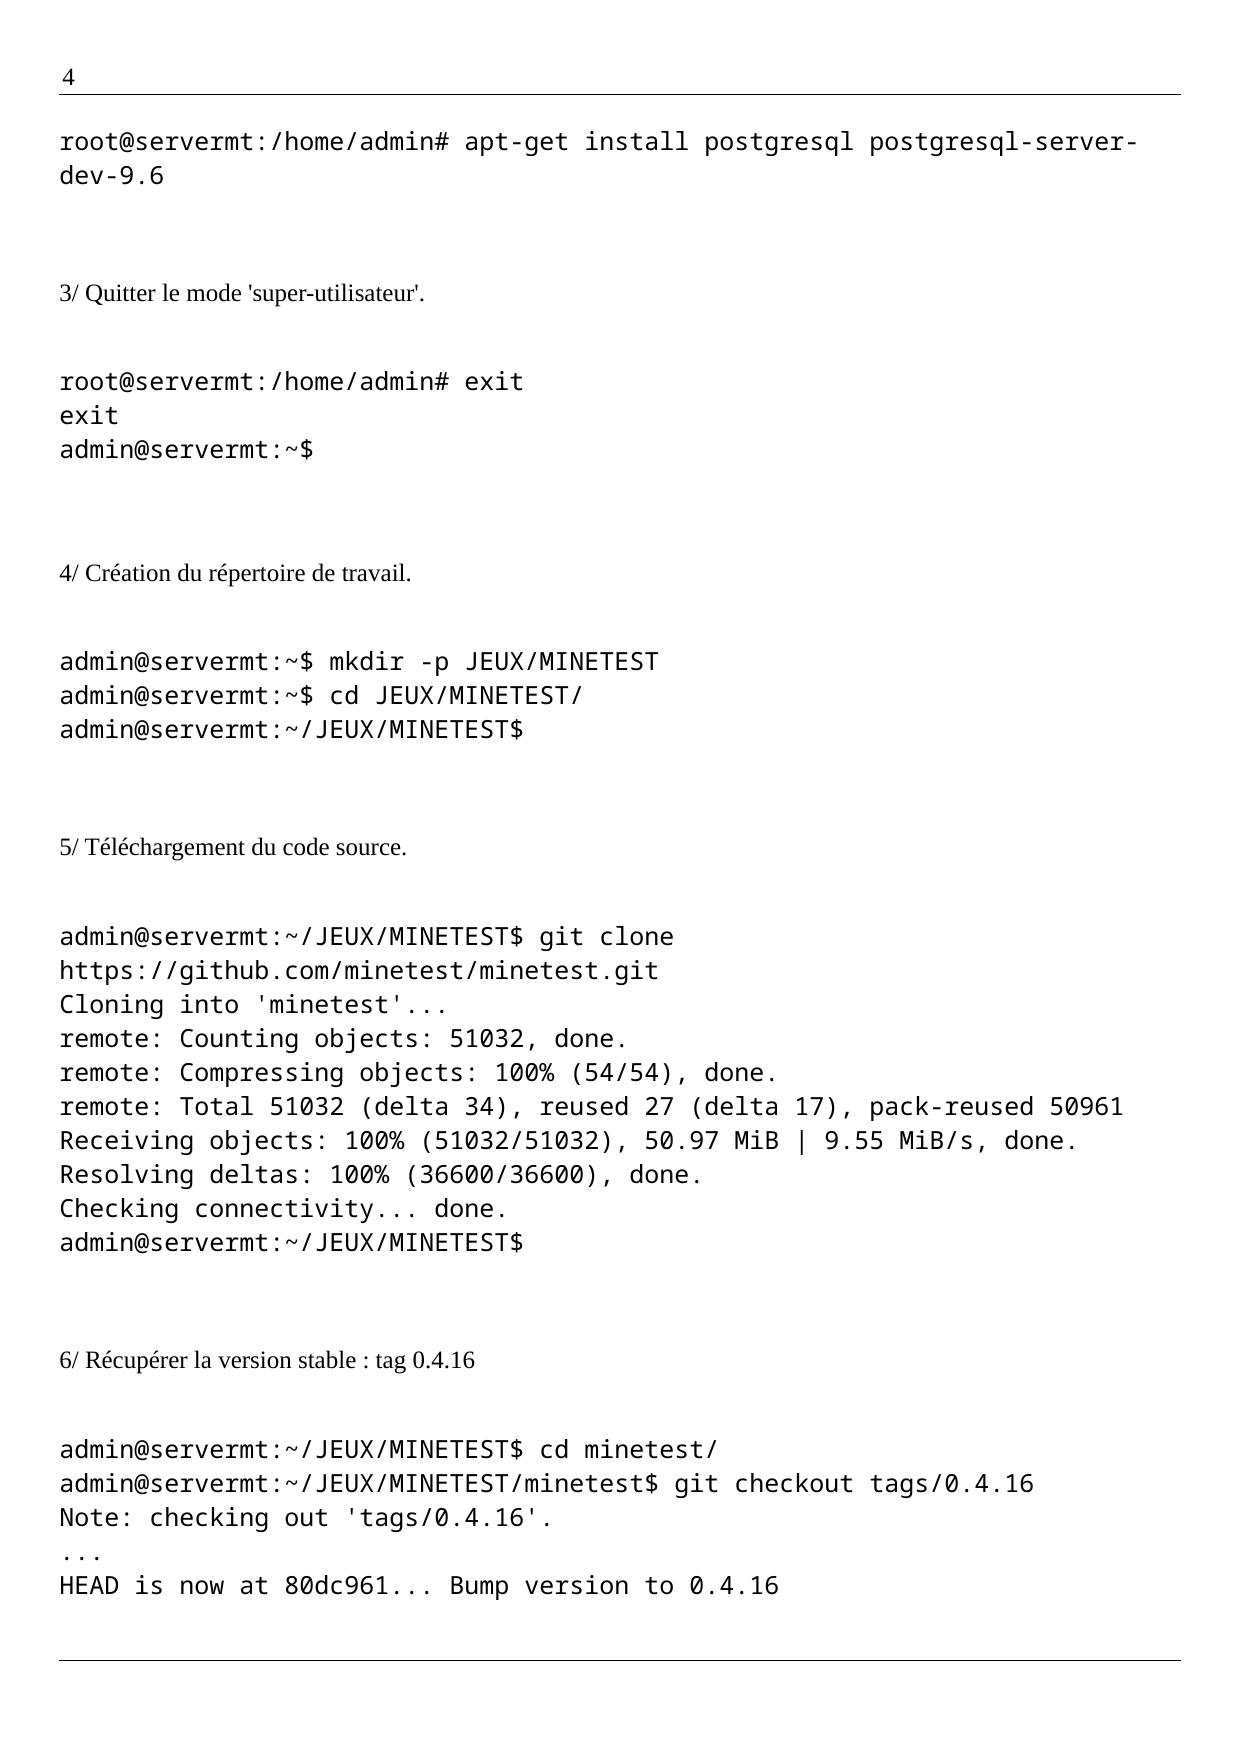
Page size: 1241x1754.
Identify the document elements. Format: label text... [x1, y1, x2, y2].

text 5/ Téléchargement du code source. [59, 832, 1181, 861]
text remote: Total 51032 (delta 34), reused 27 (delta 17), pack-reused 50961 [59, 1089, 1181, 1123]
text ... [59, 1534, 1181, 1568]
text admin@servermt:~/JEUX/MINETEST$ git clone https://github.com/minetest/minetest.git [59, 918, 1181, 987]
text HEAD is now at 80dc961... Bump version to 0.4.16 [59, 1568, 1181, 1602]
text admin@servermt:~/JEUX/MINETEST$ cd minetest/ [59, 1432, 1181, 1466]
text 4/ Création du répertoire de travail. [59, 558, 1181, 586]
text admin@servermt:~/JEUX/MINETEST$ [59, 712, 1181, 746]
text Cloning into 'minetest'... [59, 987, 1181, 1021]
text Resolving deltas: 100% (36600/36600), done. [59, 1157, 1181, 1191]
text admin@servermt:~$ [59, 432, 1181, 466]
text Checking connectivity... done. [59, 1191, 1181, 1225]
text 3/ Quitter le mode 'super-utilisateur'. [59, 278, 1181, 306]
text exit [59, 398, 1181, 432]
text Receiving objects: 100% (51032/51032), 50.97 MiB | 9.55 MiB/s, done. [59, 1123, 1181, 1157]
text remote: Counting objects: 51032, done. [59, 1021, 1181, 1055]
text 6/ Récupérer la version stable : tag 0.4.16 [59, 1345, 1181, 1374]
text root@servermt:/home/admin# apt-get install postgresql postgresql-server-dev-9.6 [59, 123, 1181, 191]
text Note: checking out 'tags/0.4.16'. [59, 1500, 1181, 1534]
text admin@servermt:~$ mkdir -p JEUX/MINETEST [59, 644, 1181, 678]
text root@servermt:/home/admin# exit [59, 364, 1181, 398]
text admin@servermt:~/JEUX/MINETEST$ [59, 1225, 1181, 1259]
text admin@servermt:~$ cd JEUX/MINETEST/ [59, 678, 1181, 712]
text remote: Compressing objects: 100% (54/54), done. [59, 1055, 1181, 1089]
text admin@servermt:~/JEUX/MINETEST/minetest$ git checkout tags/0.4.16 [59, 1466, 1181, 1500]
